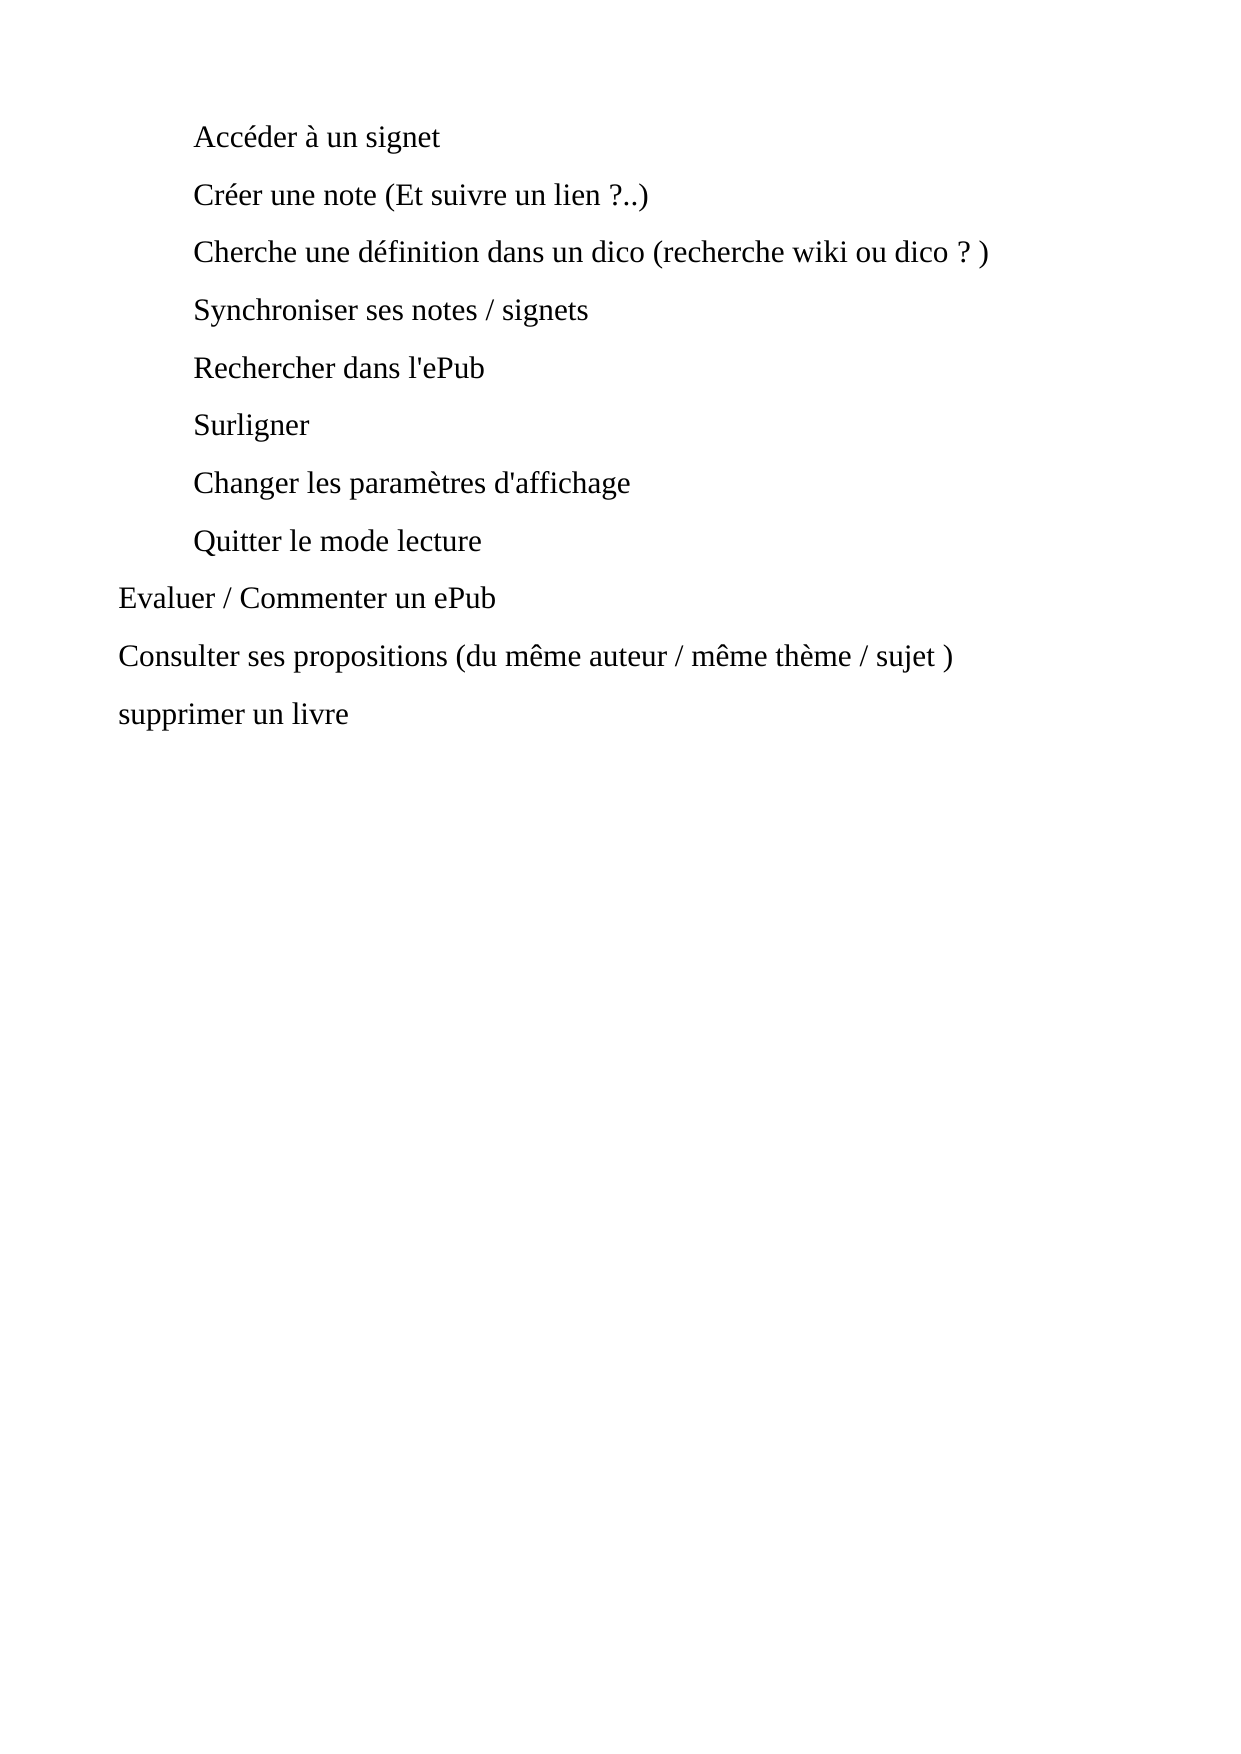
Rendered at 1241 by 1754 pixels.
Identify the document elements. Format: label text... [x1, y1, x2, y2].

text Consulter ses propositions (du même auteur / même thème / sujet ) [118, 637, 1122, 673]
text supprimer un livre [118, 695, 1122, 731]
text Evaluer / Commenter un ePub [118, 580, 1122, 616]
text Synchroniser ses notes / signets [118, 291, 1122, 327]
text Changer les paramètres d'affichage [118, 464, 1122, 500]
text Cherche une définition dans un dico (recherche wiki ou dico ? ) [118, 233, 1122, 269]
text Quitter le mode lecture [118, 522, 1122, 558]
text Rechercher dans l'ePub [118, 349, 1122, 385]
text Surligner [118, 407, 1122, 443]
text Accéder à un signet [118, 118, 1122, 154]
text Créer une note (Et suivre un lien ?..) [118, 176, 1122, 212]
